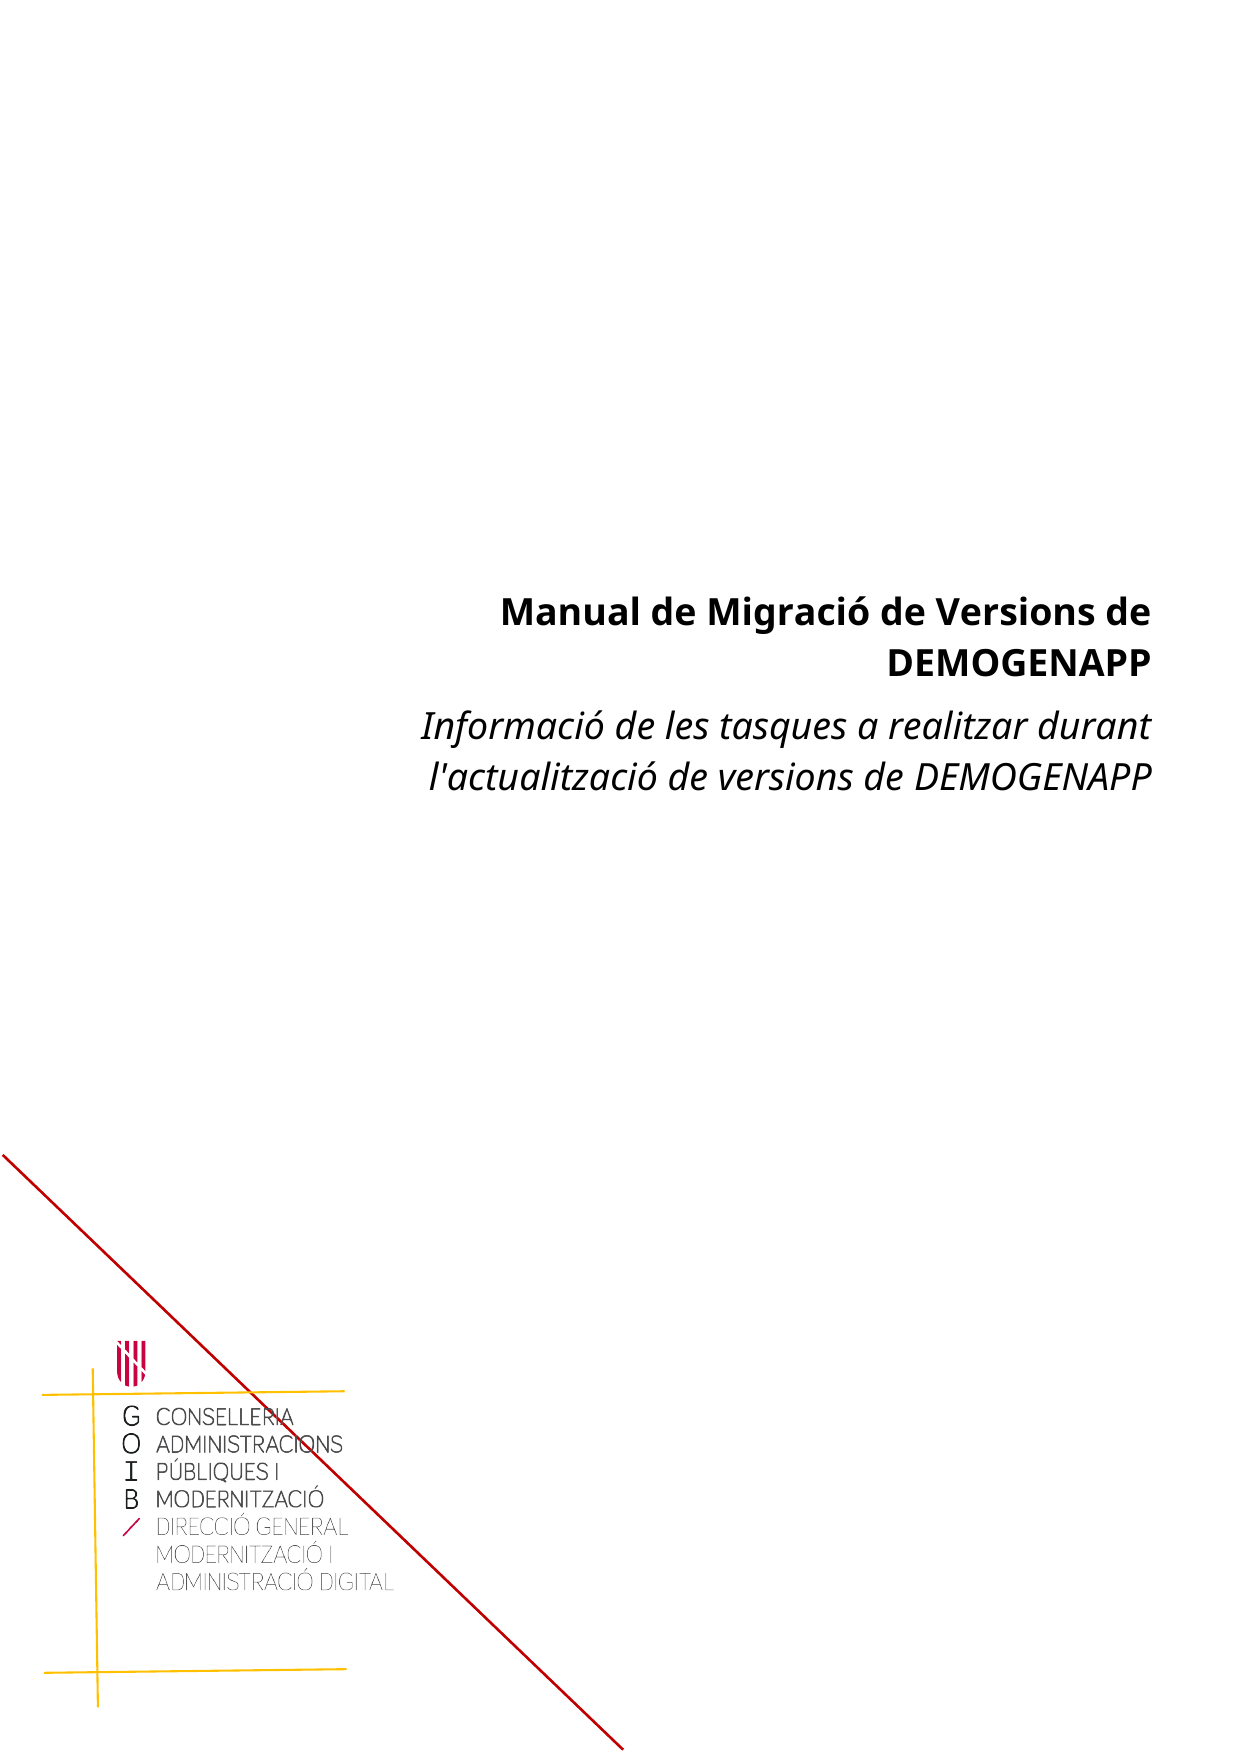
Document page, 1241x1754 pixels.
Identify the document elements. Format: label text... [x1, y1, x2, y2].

text Manual de Migració de Versions de DEMOGENAPP [266, 586, 1152, 688]
text Informació de les tasques a realitzar durant l'actualització de versions de DEMOGENAPP [266, 699, 1152, 802]
picture [82, 1303, 422, 1623]
